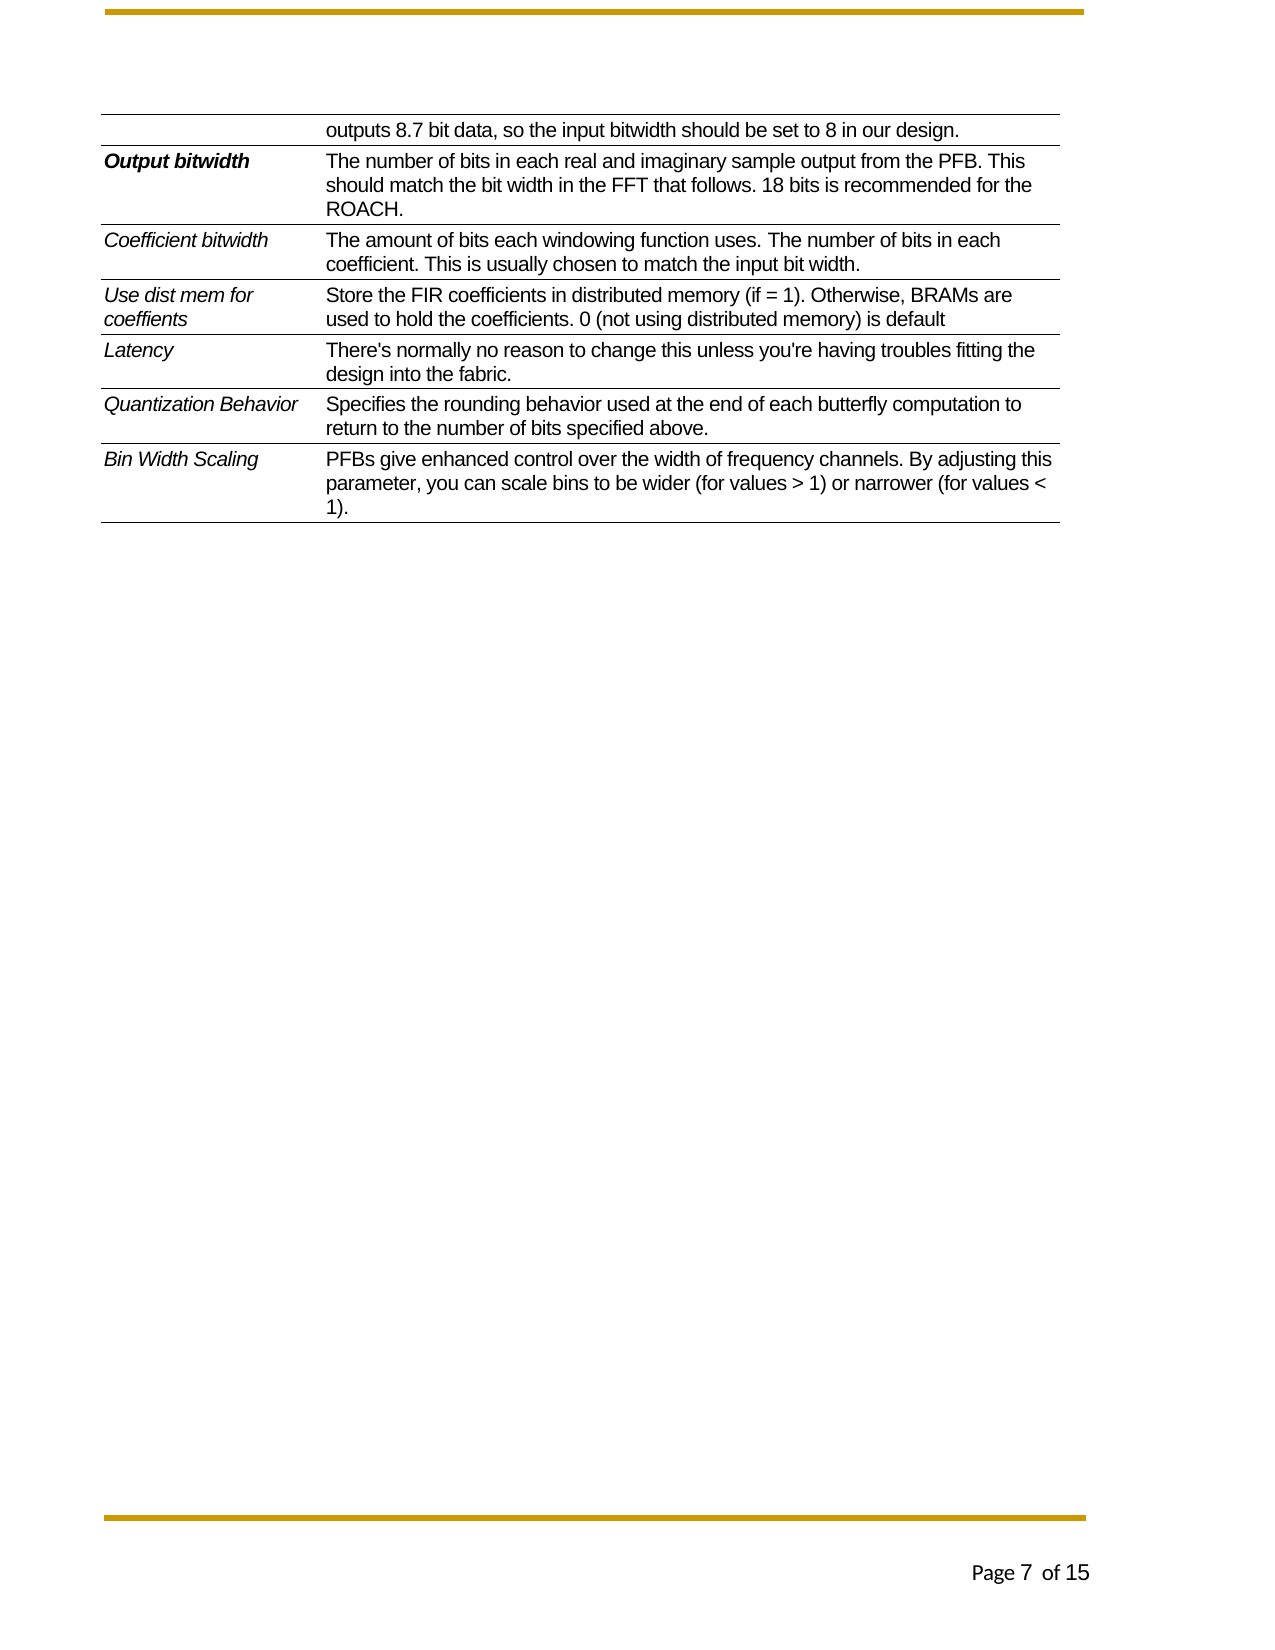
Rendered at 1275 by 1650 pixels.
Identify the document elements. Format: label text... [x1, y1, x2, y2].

table_cell There's normally no reason to change this unless you're having troubles fitting the design into the fabric. [323, 335, 1060, 388]
table_cell Quantization Behavior [101, 389, 323, 443]
table_cell outputs 8.7 bit data, so the input bitwidth should be set to 8 in our design. [323, 115, 1060, 145]
table_cell The number of bits in each real and imaginary sample output from the PFB. This should match the bit width in the FFT that follows. 18 bits is recommended for the ROACH. [323, 146, 1060, 224]
table_cell The amount of bits each windowing function uses. The number of bits in each coefficient. This is usually chosen to match the input bit width. [323, 225, 1060, 279]
table_cell PFBs give enhanced control over the width of frequency channels. By adjusting this parameter, you can scale bins to be wider (for values > 1) or narrower (for values < 1). [323, 444, 1060, 522]
table_cell Store the FIR coefficients in distributed memory (if = 1). Otherwise, BRAMs are used to hold the coefficients. 0 (not using distributed memory) is default [323, 280, 1060, 333]
table_cell [101, 115, 323, 145]
table_cell Coefficient bitwidth [101, 225, 323, 279]
table_cell Bin Width Scaling [101, 444, 323, 522]
table_cell Output bitwidth [101, 146, 323, 224]
table_cell Latency [101, 335, 323, 388]
table_cell Use dist mem for coeffients [101, 280, 323, 333]
table_cell Specifies the rounding behavior used at the end of each butterfly computation to return to the number of bits specified above. [323, 389, 1060, 443]
